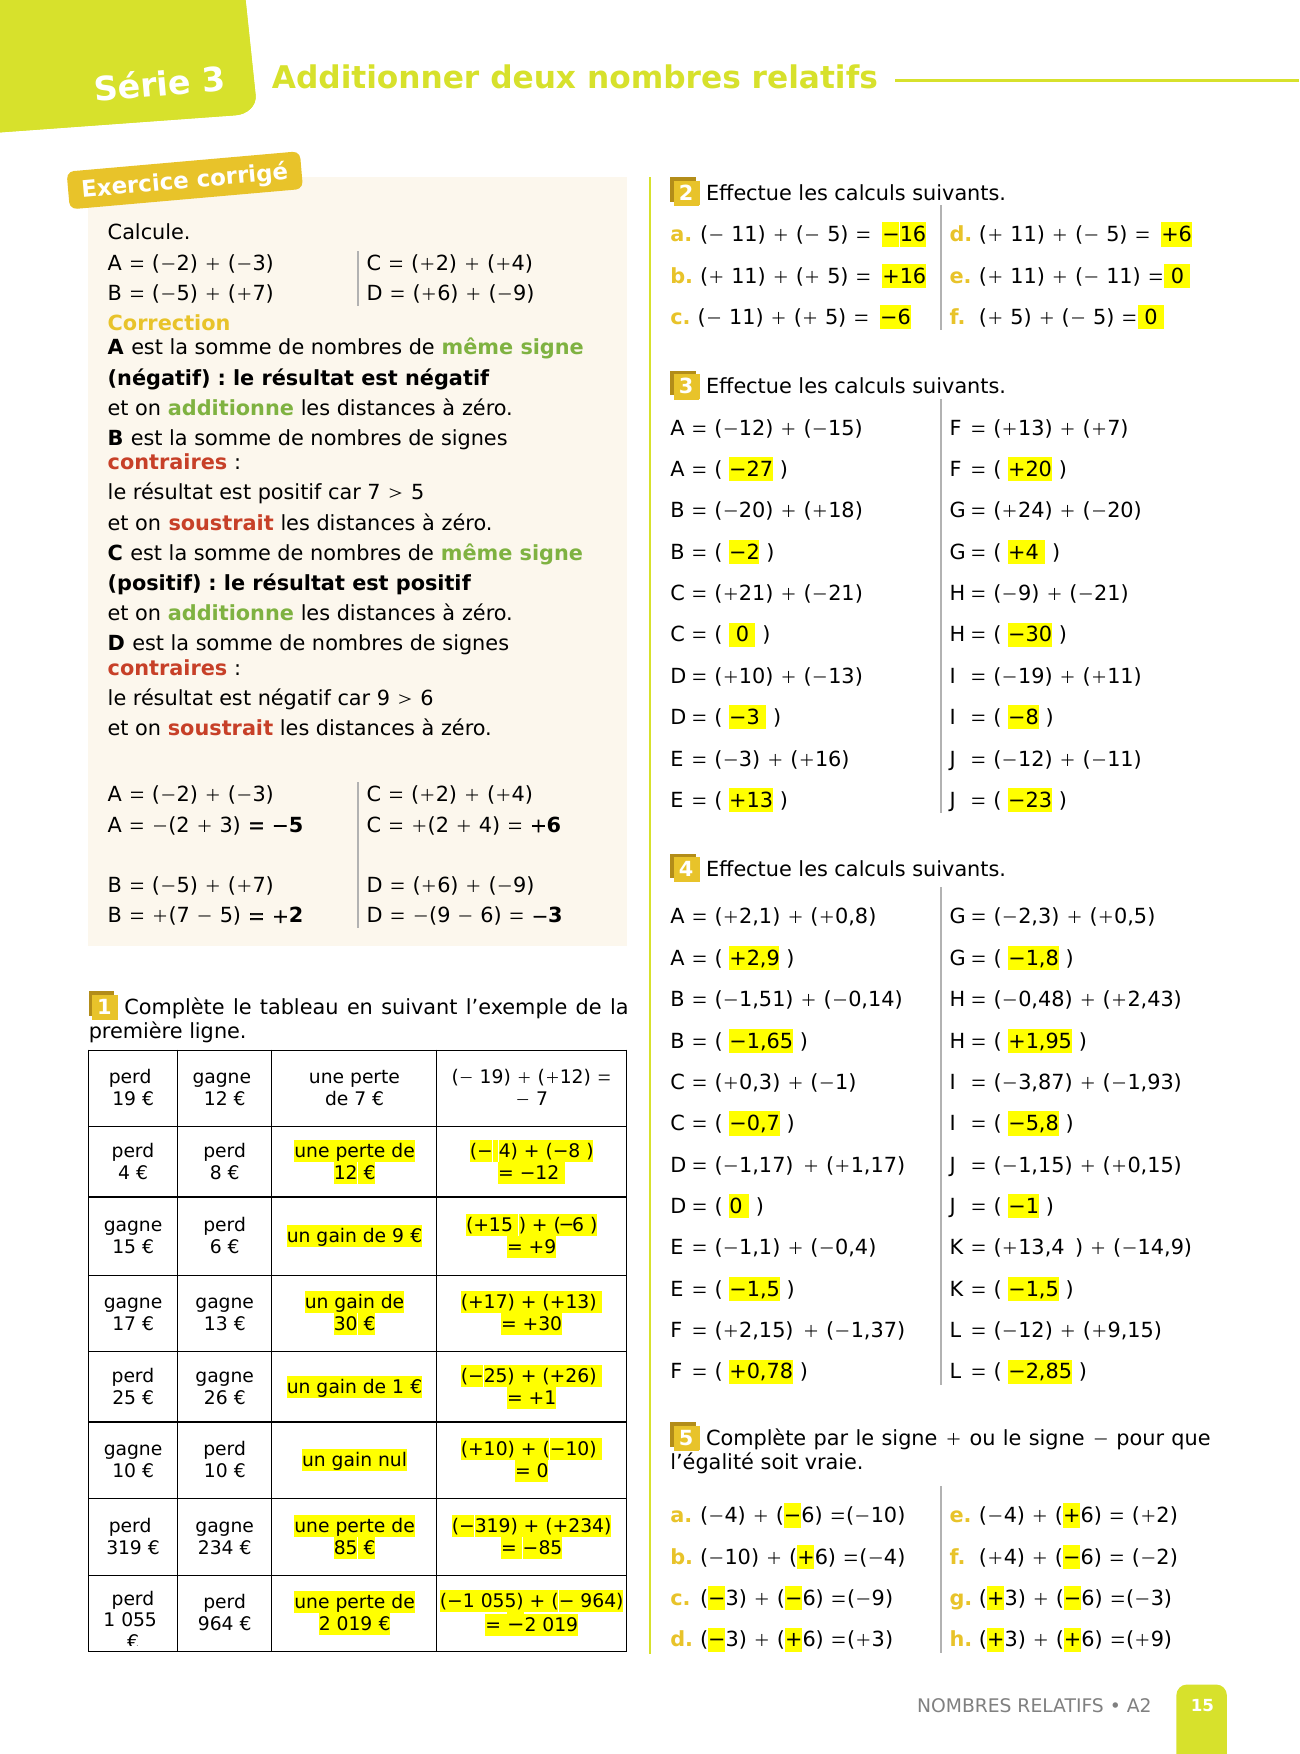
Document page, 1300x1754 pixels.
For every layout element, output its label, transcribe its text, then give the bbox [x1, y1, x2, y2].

text A  ( +2,9 ) [670, 929, 932, 970]
text et on soustrait les distances à zéro. [107, 511, 608, 535]
text A  (2,1)  (0,8) [670, 887, 932, 929]
list (─ 11)  (─ 5)  −16 [670, 205, 932, 247]
text B  (─20)  (18) [670, 481, 932, 523]
text (négatif) : le résultat est négatif [107, 366, 608, 390]
table_cell gagne 26 € [178, 1352, 271, 1421]
text B est la somme de nombres de signes contraires : [107, 426, 608, 474]
text J  (─12)  (─11) [949, 729, 1211, 771]
list (−3)  (−6) =(−9) [670, 1569, 932, 1610]
text et on soustrait les distances à zéro. [107, 716, 608, 740]
text F  (13)  (7) [949, 399, 1211, 440]
table_cell perd 319 € [89, 1499, 177, 1574]
text F  ( +0,78 ) [670, 1342, 932, 1384]
subtitle Effectue les calculs suivants. [696, 177, 1211, 205]
list ( 5)  (─ 5)  0 [949, 288, 1211, 329]
table_cell perd 8 € [178, 1127, 271, 1196]
text et on additionne les distances à zéro. [107, 601, 608, 626]
table_cell gagne 15 € [89, 1198, 177, 1274]
text I  ( −5,8 ) [949, 1094, 1211, 1136]
text J  ( −1 ) [949, 1177, 1211, 1218]
text E  (─1,1)  (─0,4) [670, 1218, 932, 1260]
text K  ( −1,5 ) [949, 1260, 1211, 1301]
text C  (2  4)  6 [366, 813, 608, 837]
text G  ( −1,8 ) [949, 929, 1211, 970]
table_cell (−319) + (+234) = −85 [437, 1499, 626, 1574]
table_cell une perte de 85 € [272, 1499, 436, 1574]
text A  ─(2  3)  ─5 [107, 813, 349, 837]
list ( 11)  (─ 5)  +6 [949, 205, 1211, 247]
text L  (─12)  (9,15) [949, 1301, 1211, 1342]
text G  ( +4 ) [949, 523, 1211, 564]
list (−4)  (+6) = (2) [949, 1486, 1211, 1528]
text le résultat est négatif car 9  6 [107, 686, 608, 710]
list (+3)  (+6) =(9) [949, 1610, 1211, 1652]
table_cell perd 4 € [89, 1127, 177, 1196]
text B  (─1,51)  (─0,14) [670, 970, 932, 1012]
subtitle Complète le tableau en suivant l’exemple de la première ligne. [88, 991, 629, 1044]
table_cell (− 4) + (−8 ) = −12 [437, 1127, 626, 1196]
table_cell (−1 055) + (− 964) = −2 019 [437, 1576, 626, 1651]
text H  ( +1,95 ) [949, 1012, 1211, 1053]
table_cell (−25) + (+26) = +1 [437, 1352, 626, 1421]
text I  (─3,87)  (─1,93) [949, 1053, 1211, 1094]
text B  (─5)  (7) [107, 281, 349, 305]
subtitle Effectue les calculs suivants. [670, 853, 1211, 882]
text D  ─(9 ─ 6)  ─3 [366, 903, 608, 927]
table_cell gagne 17 € [89, 1276, 177, 1351]
table_header une perte de 7 € [272, 1051, 436, 1126]
text et on additionne les distances à zéro. [107, 396, 608, 420]
text D  (─1,17)  (1,17) [670, 1136, 932, 1177]
text G  (24)  (─20) [949, 481, 1211, 523]
list ( 11)  ( 5)  +16 [670, 247, 932, 288]
table_cell un gain de 9 € [272, 1198, 436, 1274]
text C  (2)  (4) [366, 782, 608, 807]
text I  ( −8 ) [949, 688, 1211, 729]
table_cell un gain nul [272, 1423, 436, 1498]
table_cell un gain de 30 € [272, 1276, 436, 1351]
text G  (─2,3)  (0,5) [949, 887, 1211, 929]
text C  ( 0 ) [670, 605, 932, 647]
table_cell (+10) + (−10) = 0 [437, 1423, 626, 1498]
text C  (2)  (4) [366, 251, 608, 275]
text B  (7 ─ 5)  2 [107, 903, 349, 927]
list (─ 11)  ( 5)  −6 [670, 288, 932, 329]
text C  (21)  (─21) [670, 564, 932, 605]
table_cell une perte de 12 € [272, 1127, 436, 1196]
text D  (6)  (─9) [366, 873, 608, 897]
text D  (10)  (─13) [670, 647, 932, 688]
table_cell perd 964 € [178, 1576, 271, 1651]
text K  (13,4 )  (─14,9) [949, 1218, 1211, 1260]
text H  ( −30 ) [949, 605, 1211, 647]
text B  (─5)  (7) [107, 873, 349, 897]
table_cell perd 25 € [89, 1352, 177, 1421]
text E  ( −1,5 ) [670, 1260, 932, 1301]
table_cell gagne 13 € [178, 1276, 271, 1351]
text (positif) : le résultat est positif [107, 571, 608, 595]
text C  (0,3)  (─1) [670, 1053, 932, 1094]
text D  (6)  (─9) [366, 281, 608, 305]
text A  ( −27 ) [670, 440, 932, 481]
table_cell une perte de 2 019 € [272, 1576, 436, 1651]
table_header perd 19 € [89, 1051, 177, 1126]
text Correction A est la somme de nombres de même signe [107, 311, 608, 359]
table_cell gagne 10 € [89, 1423, 177, 1498]
text B  ( −2 ) [670, 523, 932, 564]
table_cell (+17) + (+13) = +30 [437, 1276, 626, 1351]
text J  (─1,15)  (0,15) [949, 1136, 1211, 1177]
text F  ( +20 ) [949, 440, 1211, 481]
text Calcule. [107, 220, 608, 245]
list (−4)  (−6) =(−10) [670, 1486, 932, 1528]
text H  (─9)  (─21) [949, 564, 1211, 605]
list (4)  (−6) = (−2) [949, 1528, 1211, 1569]
text A  (─2)  (─3) [107, 251, 349, 275]
text L  ( −2,85 ) [949, 1342, 1211, 1384]
subtitle Effectue les calculs suivants. [696, 371, 1211, 399]
text D est la somme de nombres de signes contraires : [107, 631, 608, 680]
text C est la somme de nombres de même signe [107, 541, 608, 565]
text B  ( −1,65 ) [670, 1012, 932, 1053]
list (−3)  (+6) =(3) [670, 1610, 932, 1652]
text E  ( +13 ) [670, 771, 932, 812]
list ( 11)  (─ 11)  0 [949, 247, 1211, 288]
text le résultat est positif car 7  5 [107, 480, 608, 505]
text E  (─3)  (16) [670, 729, 932, 771]
text D  ( −3 ) [670, 688, 932, 729]
text D  ( 0 ) [670, 1177, 932, 1218]
list (−10)  (+6) =(−4) [670, 1528, 932, 1569]
table_header gagne 12 € [178, 1051, 271, 1126]
subtitle Complète par le signe  ou le signe − pour que l’égalité soit vraie. [670, 1422, 1211, 1474]
table_cell (+15 ) + (─6 ) = +9 [437, 1198, 626, 1274]
table_cell perd 10 € [178, 1423, 271, 1498]
text F  (2,15)  (─1,37) [670, 1301, 932, 1342]
table_header (─ 19)  (12) = ─ 7 [437, 1051, 626, 1126]
text C  ( −0,7 ) [670, 1094, 932, 1136]
text A  (─2)  (─3) [107, 782, 349, 807]
list (+3)  (−6) =(−3) [949, 1569, 1211, 1610]
table_cell gagne 234 € [178, 1499, 271, 1574]
text H  (─0,48)  (2,43) [949, 970, 1211, 1012]
text J  ( −23 ) [949, 771, 1211, 812]
text A  (─12)  (─15) [670, 399, 932, 440]
text I  (─19)  (11) [949, 647, 1211, 688]
table_cell un gain de 1 € [272, 1352, 436, 1421]
table_cell perd 6 € [178, 1198, 271, 1274]
table_cell perd 1 055 € [89, 1576, 177, 1651]
